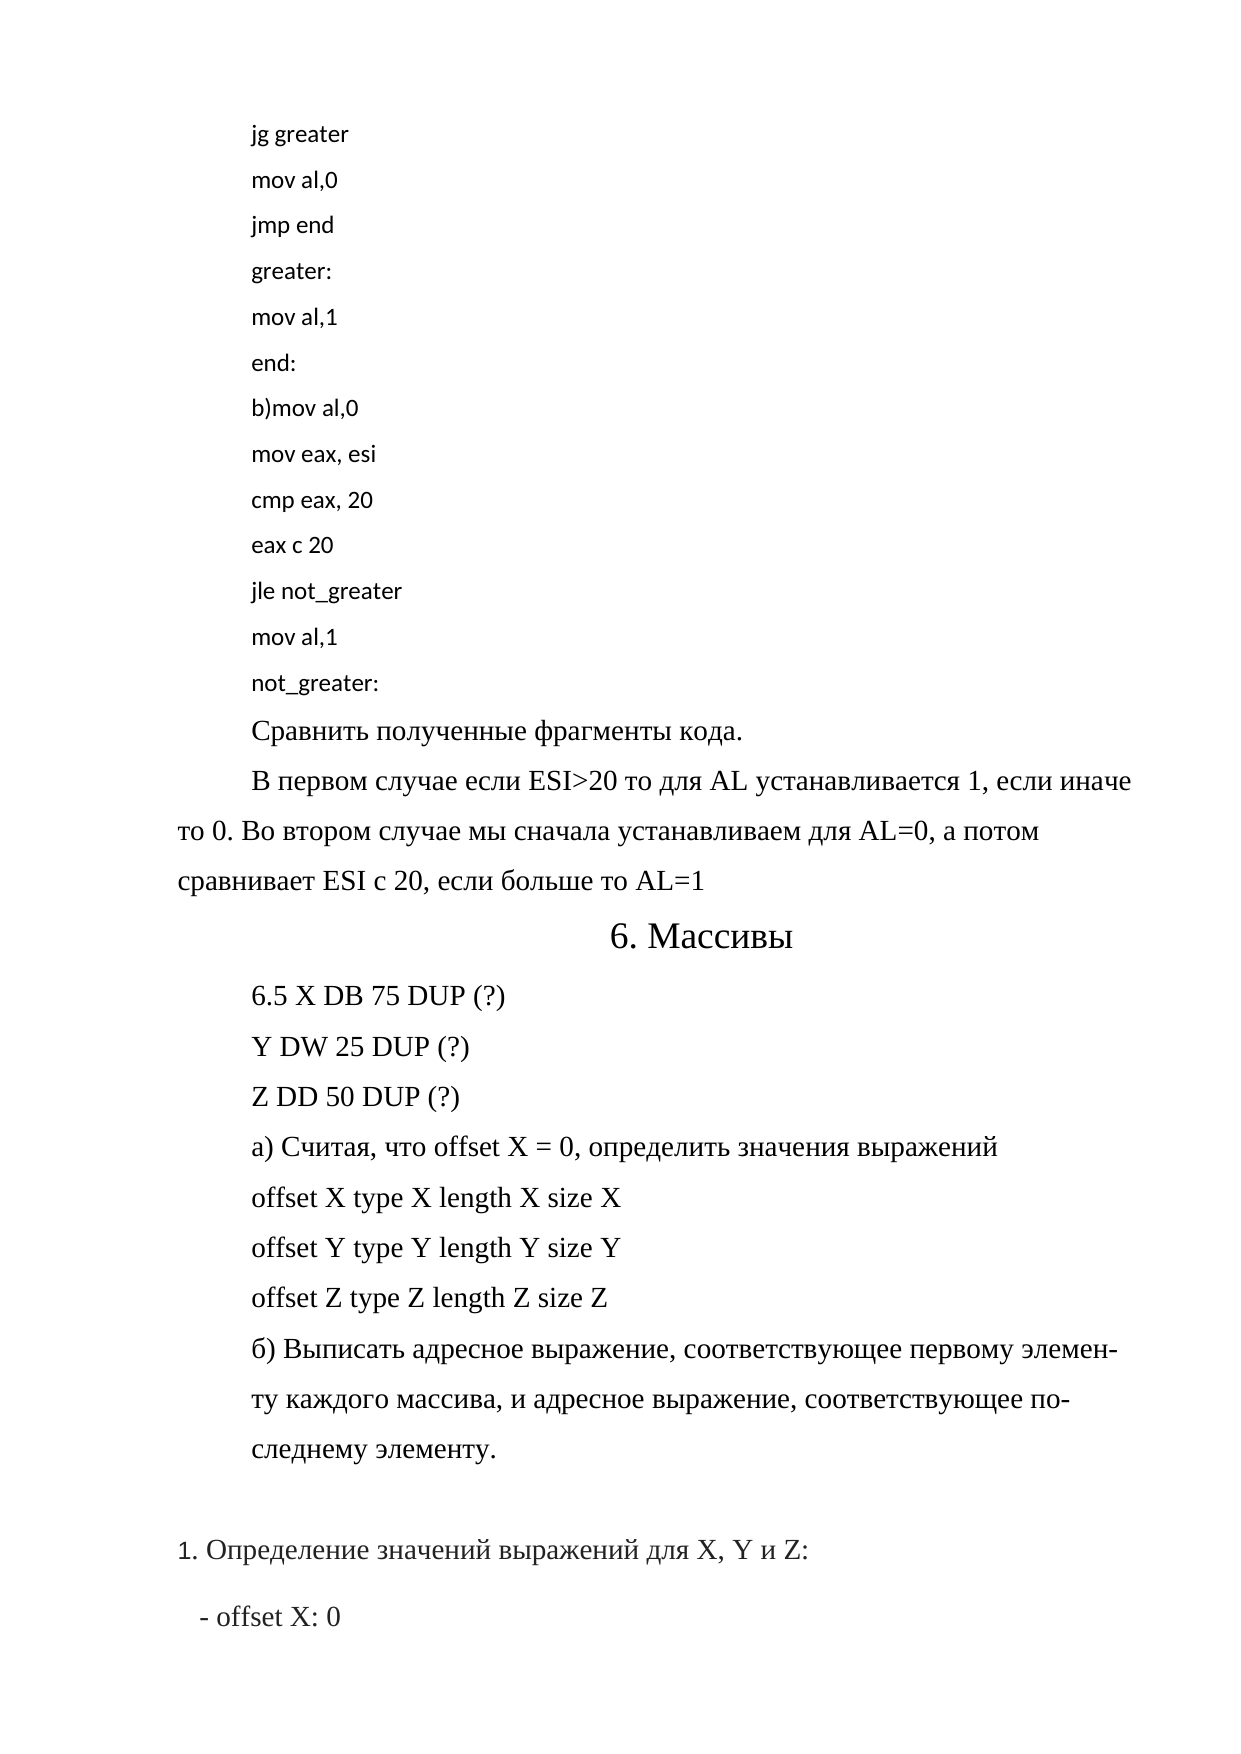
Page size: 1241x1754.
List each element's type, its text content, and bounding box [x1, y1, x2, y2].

text mov al,0 [177, 164, 1152, 194]
text end: [177, 347, 1152, 377]
text Z DD 50 DUP (?) [177, 1079, 1152, 1113]
text mov al,1 [177, 301, 1152, 332]
text cmp eax, 20 [177, 484, 1152, 514]
text eax c 20 [177, 530, 1152, 560]
text offset Z type Z length Z size Z [177, 1280, 1152, 1314]
text jg greater [177, 118, 1152, 149]
text 1. Определение значений выражений для X, Y и Z: [177, 1532, 1152, 1566]
text offset X type X length X size X [177, 1180, 1152, 1213]
text следнему элементу. [177, 1431, 1152, 1465]
text mov al,1 [177, 621, 1152, 652]
text jmp end [177, 209, 1152, 240]
text - offset X: 0 [177, 1599, 1152, 1633]
text offset Y type Y length Y size Y [177, 1230, 1152, 1264]
text not_greater: [177, 667, 1152, 697]
text В первом случае если ESI>20 то для AL устанавливается 1, если иначе то 0. Во втором случае мы сначала устанавливаем для AL=0, а потом сравнивает ESI с 20, если больше то AL=1 [177, 763, 1152, 897]
text 6.5 X DB 75 DUP (?) [177, 978, 1152, 1012]
text Сравнить полученные фрагменты кода. [177, 713, 1152, 746]
text а) Считая, что offset X = 0, определить значения выражений [177, 1129, 1152, 1163]
text greater: [177, 255, 1152, 286]
text 6. Массивы [177, 914, 1152, 957]
text b)mov al,0 [177, 392, 1152, 423]
text ту каждого массива, и адресное выражение, соответствующее по- [177, 1381, 1152, 1414]
text mov eax, esi [177, 438, 1152, 469]
text Y DW 25 DUP (?) [177, 1029, 1152, 1062]
text б) Выписать адресное выражение, соответствующее первому элемен- [177, 1331, 1152, 1364]
text jle not_greater [177, 575, 1152, 606]
